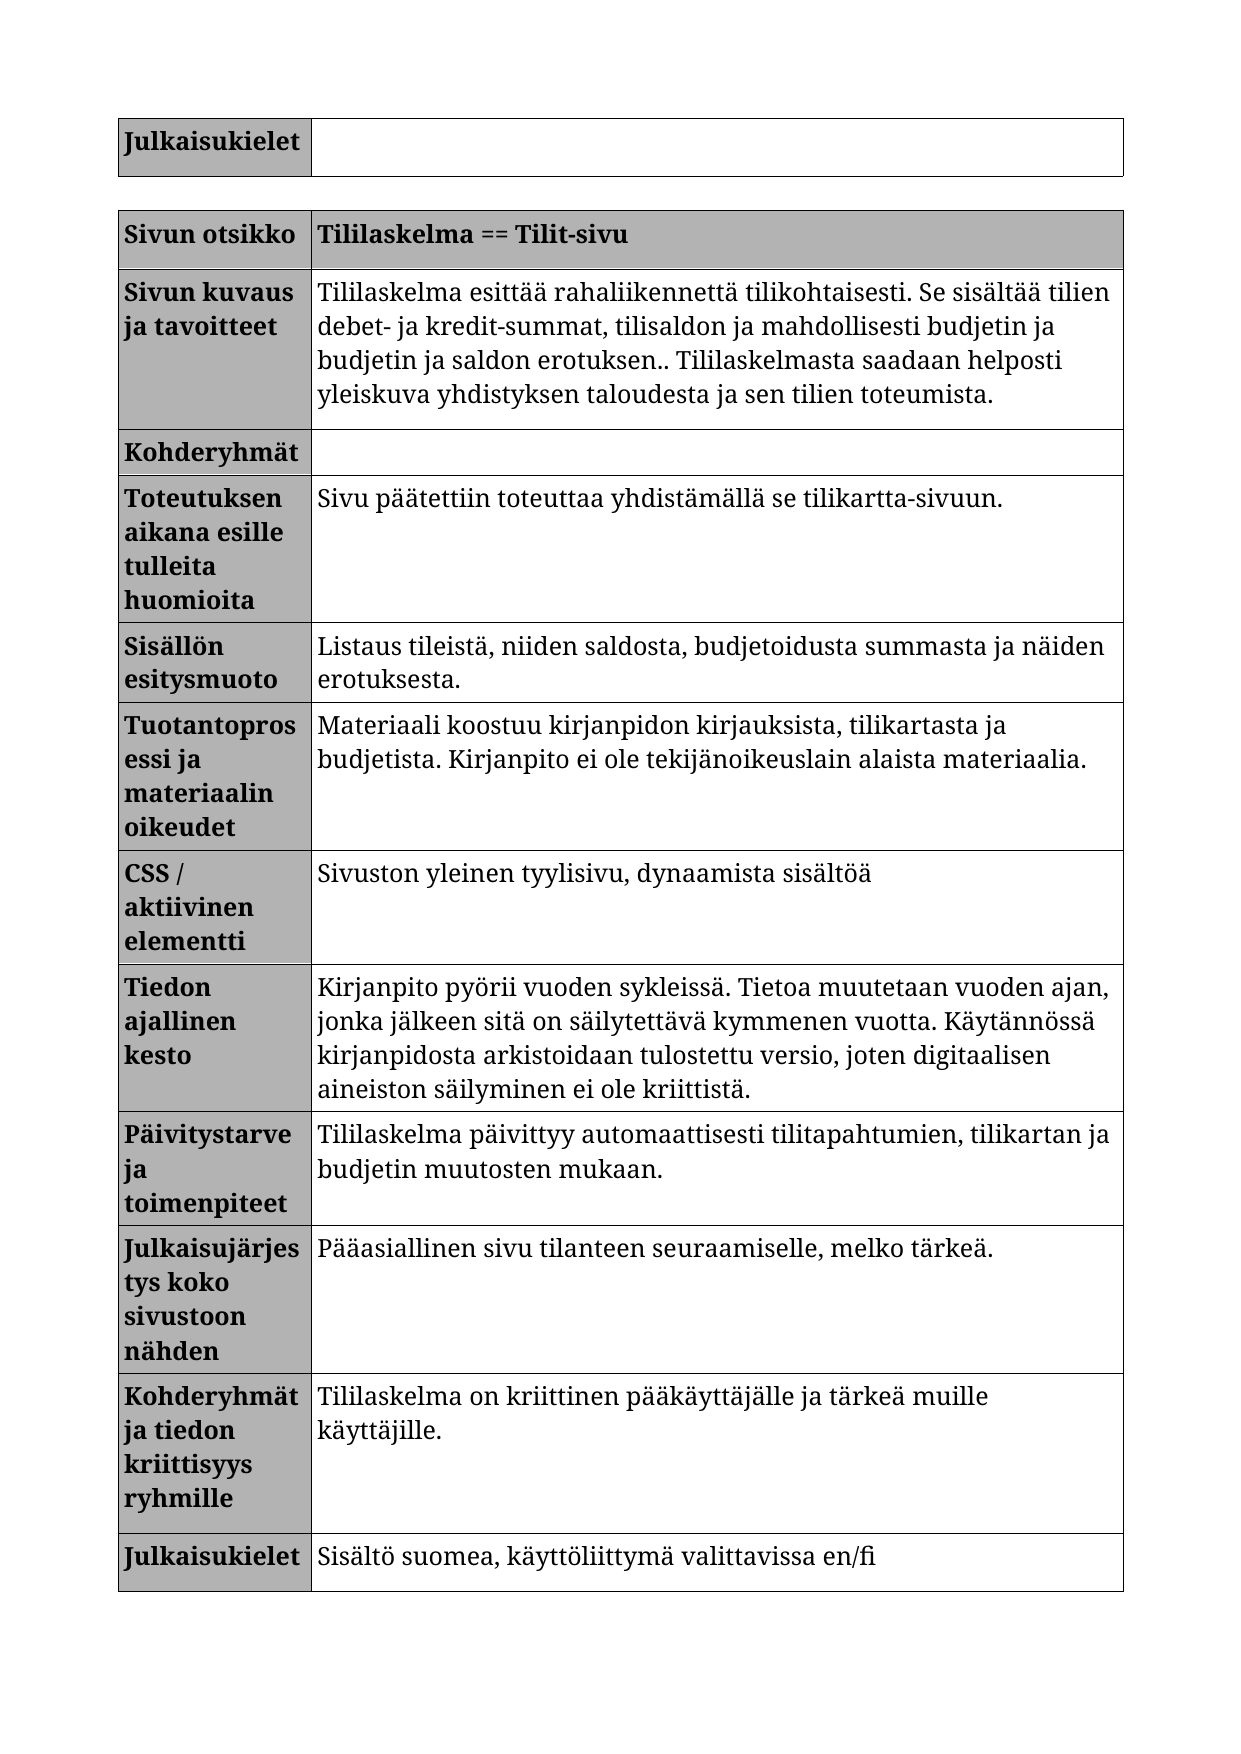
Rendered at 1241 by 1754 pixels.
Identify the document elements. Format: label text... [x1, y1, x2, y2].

table_cell Sivun kuvaus ja tavoitteet [119, 270, 311, 429]
table_cell Tililaskelma esittää rahaliikennettä tilikohtaisesti. Se sisältää tilien debet- ja kredit-summat, tilisaldon ja mahdollisesti budjetin ja budjetin ja saldon erotuksen.. Tililaskelmasta saadaan helposti yleiskuva yhdistyksen taloudesta ja sen tilien toteumista. [312, 270, 1123, 429]
table_cell Julkaisukielet [119, 119, 311, 176]
table_cell Kohderyhmät [119, 430, 311, 474]
table_cell Sivuston yleinen tyylisivu, dynaamista sisältöä [312, 851, 1123, 963]
table_cell Kohderyhmät ja tiedon kriittisyys ryhmille [119, 1374, 311, 1533]
table_cell Tuotantoprosessi ja materiaalin oikeudet [119, 703, 311, 850]
table_cell Sivu päätettiin toteuttaa yhdistämällä se tilikartta-sivuun. [312, 476, 1123, 622]
table_cell Listaus tileistä, niiden saldosta, budjetoidusta summasta ja näiden erotuksesta. [312, 623, 1123, 702]
table_cell Tililaskelma on kriittinen pääkäyttäjälle ja tärkeä muille käyttäjille. [312, 1374, 1123, 1533]
table_cell [312, 119, 1123, 176]
table_cell Materiaali koostuu kirjanpidon kirjauksista, tilikartasta ja budjetista. Kirjanpito ei ole tekijänoikeuslain alaista materiaalia. [312, 703, 1123, 850]
table_cell Toteutuksen aikana esille tulleita huomioita [119, 476, 311, 622]
table_cell CSS / aktiivinen elementti [119, 851, 311, 963]
table_cell Tiedon ajallinen kesto [119, 965, 311, 1111]
table_cell Pääasiallinen sivu tilanteen seuraamiselle, melko tärkeä. [312, 1226, 1123, 1373]
table_cell Julkaisujärjestys koko sivustoon nähden [119, 1226, 311, 1373]
table_header Tililaskelma == Tilit-sivu [312, 211, 1123, 268]
table_cell Sisältö suomea, käyttöliittymä valittavissa en/fi [312, 1534, 1123, 1591]
table_header Sivun otsikko [119, 211, 311, 268]
table_cell Tililaskelma päivittyy automaattisesti tilitapahtumien, tilikartan ja budjetin muutosten mukaan. [312, 1112, 1123, 1225]
table_cell Julkaisukielet [119, 1534, 311, 1591]
table_cell Kirjanpito pyörii vuoden sykleissä. Tietoa muutetaan vuoden ajan, jonka jälkeen sitä on säilytettävä kymmenen vuotta. Käytännössä kirjanpidosta arkistoidaan tulostettu versio, joten digitaalisen aineiston säilyminen ei ole kriittistä. [312, 965, 1123, 1111]
table_cell Päivitystarve ja toimenpiteet [119, 1112, 311, 1225]
table_cell [312, 430, 1123, 474]
table_cell Sisällön esitysmuoto [119, 623, 311, 702]
